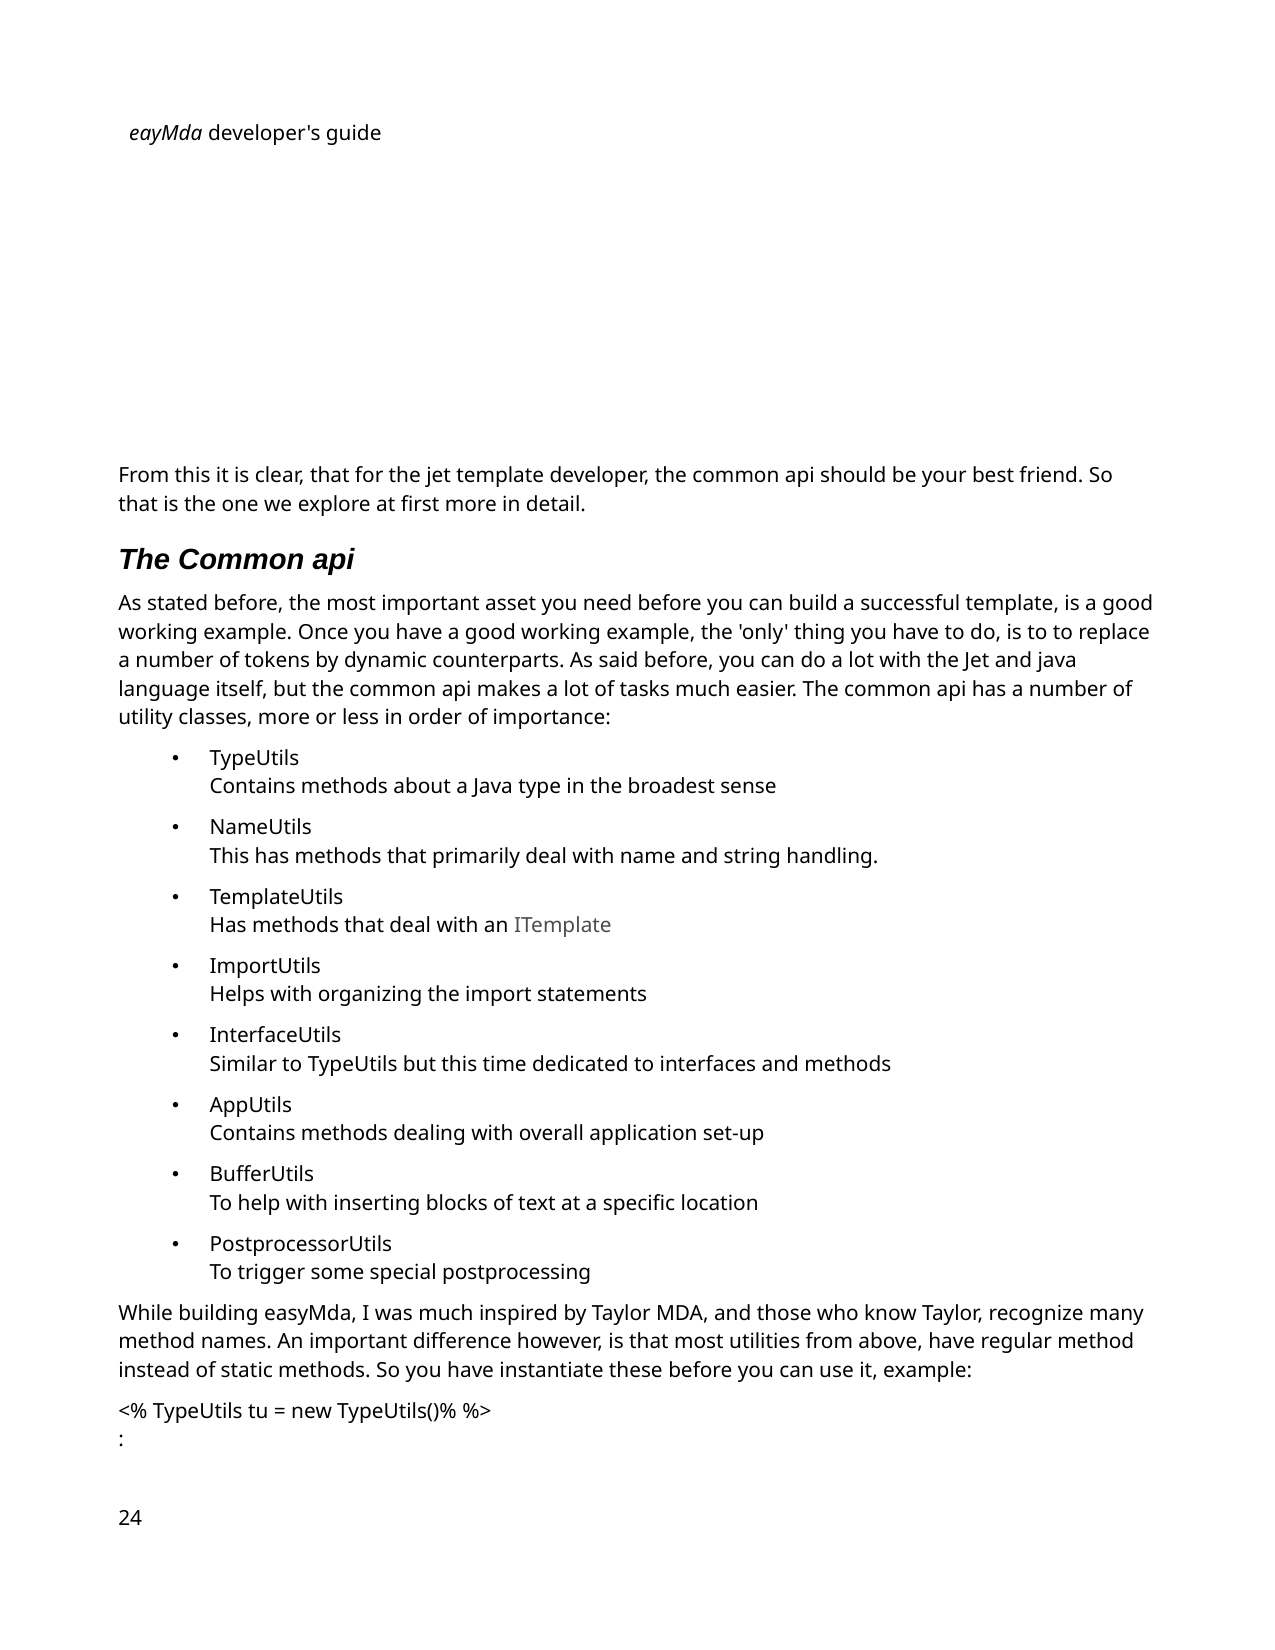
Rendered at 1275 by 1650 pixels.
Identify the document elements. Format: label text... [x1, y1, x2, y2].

list TemplateUtils Has methods that deal with an ITemplate [172, 882, 1157, 939]
subtitle The Common api [118, 542, 1157, 576]
text As stated before, the most important asset you need before you can build a successful template, is a good working example. Once you have a good working example, the 'only' thing you have to do, is to to replace a number of tokens by dynamic counterparts. As said before, you can do a lot with the Jet and java language itself, but the common api makes a lot of tasks much easier. The common api has a number of utility classes, more or less in order of importance: [118, 588, 1157, 731]
list NameUtils This has methods that primarily deal with name and string handling. [172, 812, 1157, 869]
list AppUtils Contains methods dealing with overall application set-up [172, 1090, 1157, 1147]
text <% TypeUtils tu = new TypeUtils()% %> [118, 1396, 1157, 1424]
list TypeUtils Contains methods about a Java type in the broadest sense [172, 743, 1157, 800]
list ImportUtils Helps with organizing the import statements [172, 951, 1157, 1008]
text From this it is clear, that for the jet template developer, the common api should be your best friend. So that is the one we explore at first more in detail. [118, 460, 1157, 517]
text While building easyMda, I was much inspired by Taylor MDA, and those who know Taylor, recognize many method names. An important difference however, is that most utilities from above, have regular method instead of static methods. So you have instantiate these before you can use it, example: [118, 1298, 1157, 1383]
list InterfaceUtils Similar to TypeUtils but this time dedicated to interfaces and methods [172, 1021, 1157, 1077]
list BufferUtils To help with inserting blocks of text at a specific location [172, 1159, 1157, 1216]
text : [118, 1424, 1157, 1453]
list PostprocessorUtils To trigger some special postprocessing [172, 1229, 1157, 1286]
